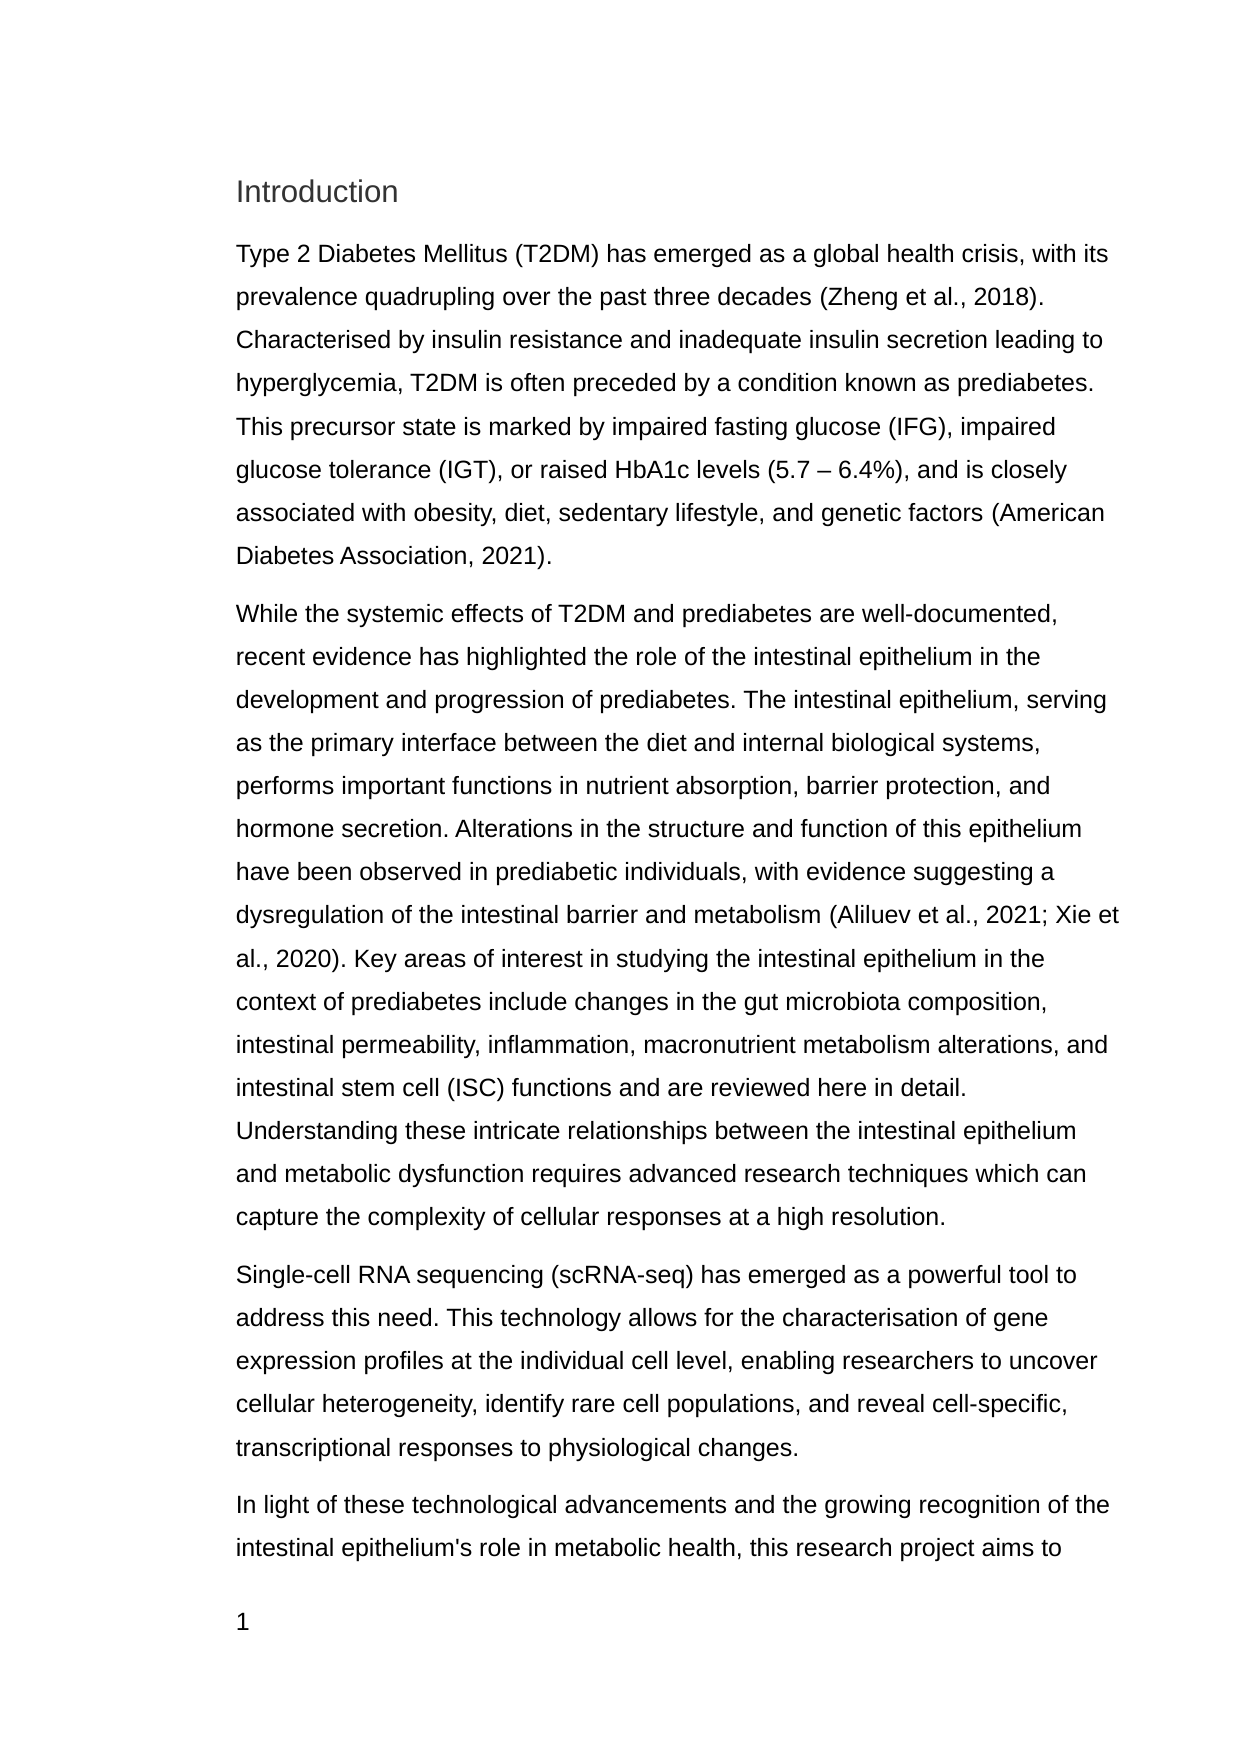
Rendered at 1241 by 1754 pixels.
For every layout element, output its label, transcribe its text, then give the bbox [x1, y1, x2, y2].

text Type 2 Diabetes Mellitus (T2DM) has emerged as a global health crisis, with its prevalence quadrupling over the past three decades (Zheng et al., 2018). Characterised by insulin resistance and inadequate insulin secretion leading to hyperglycemia, T2DM is often preceded by a condition known as prediabetes. This precursor state is marked by impaired fasting glucose (IFG), impaired glucose tolerance (IGT), or raised HbA1c levels (5.7 – 6.4%), and is closely associated with obesity, diet, sedentary lifestyle, and genetic factors (American Diabetes Association, 2021). [236, 239, 1122, 569]
text While the systemic effects of T2DM and prediabetes are well-documented, recent evidence has highlighted the role of the intestinal epithelium in the development and progression of prediabetes. The intestinal epithelium, serving as the primary interface between the diet and internal biological systems, performs important functions in nutrient absorption, barrier protection, and hormone secretion. Alterations in the structure and function of this epithelium have been observed in prediabetic individuals, with evidence suggesting a dysregulation of the intestinal barrier and metabolism (Aliluev et al., 2021; Xie et al., 2020). Key areas of interest in studying the intestinal epithelium in the context of prediabetes include changes in the gut microbiota composition, intestinal permeability, inflammation, macronutrient metabolism alterations, and intestinal stem cell (ISC) functions and are reviewed here in detail. Understanding these intricate relationships between the intestinal epithelium and metabolic dysfunction requires advanced research techniques which can capture the complexity of cellular responses at a high resolution. [236, 598, 1122, 1231]
subtitle Introduction [236, 173, 1122, 208]
text In light of these technological advancements and the growing recognition of the intestinal epithelium's role in metabolic health, this research project aims to [236, 1490, 1122, 1562]
text Single-cell RNA sequencing (scRNA-seq) has emerged as a powerful tool to address this need. This technology allows for the characterisation of gene expression profiles at the individual cell level, enabling researchers to uncover cellular heterogeneity, identify rare cell populations, and reveal cell-specific, transcriptional responses to physiological changes. [236, 1260, 1122, 1461]
